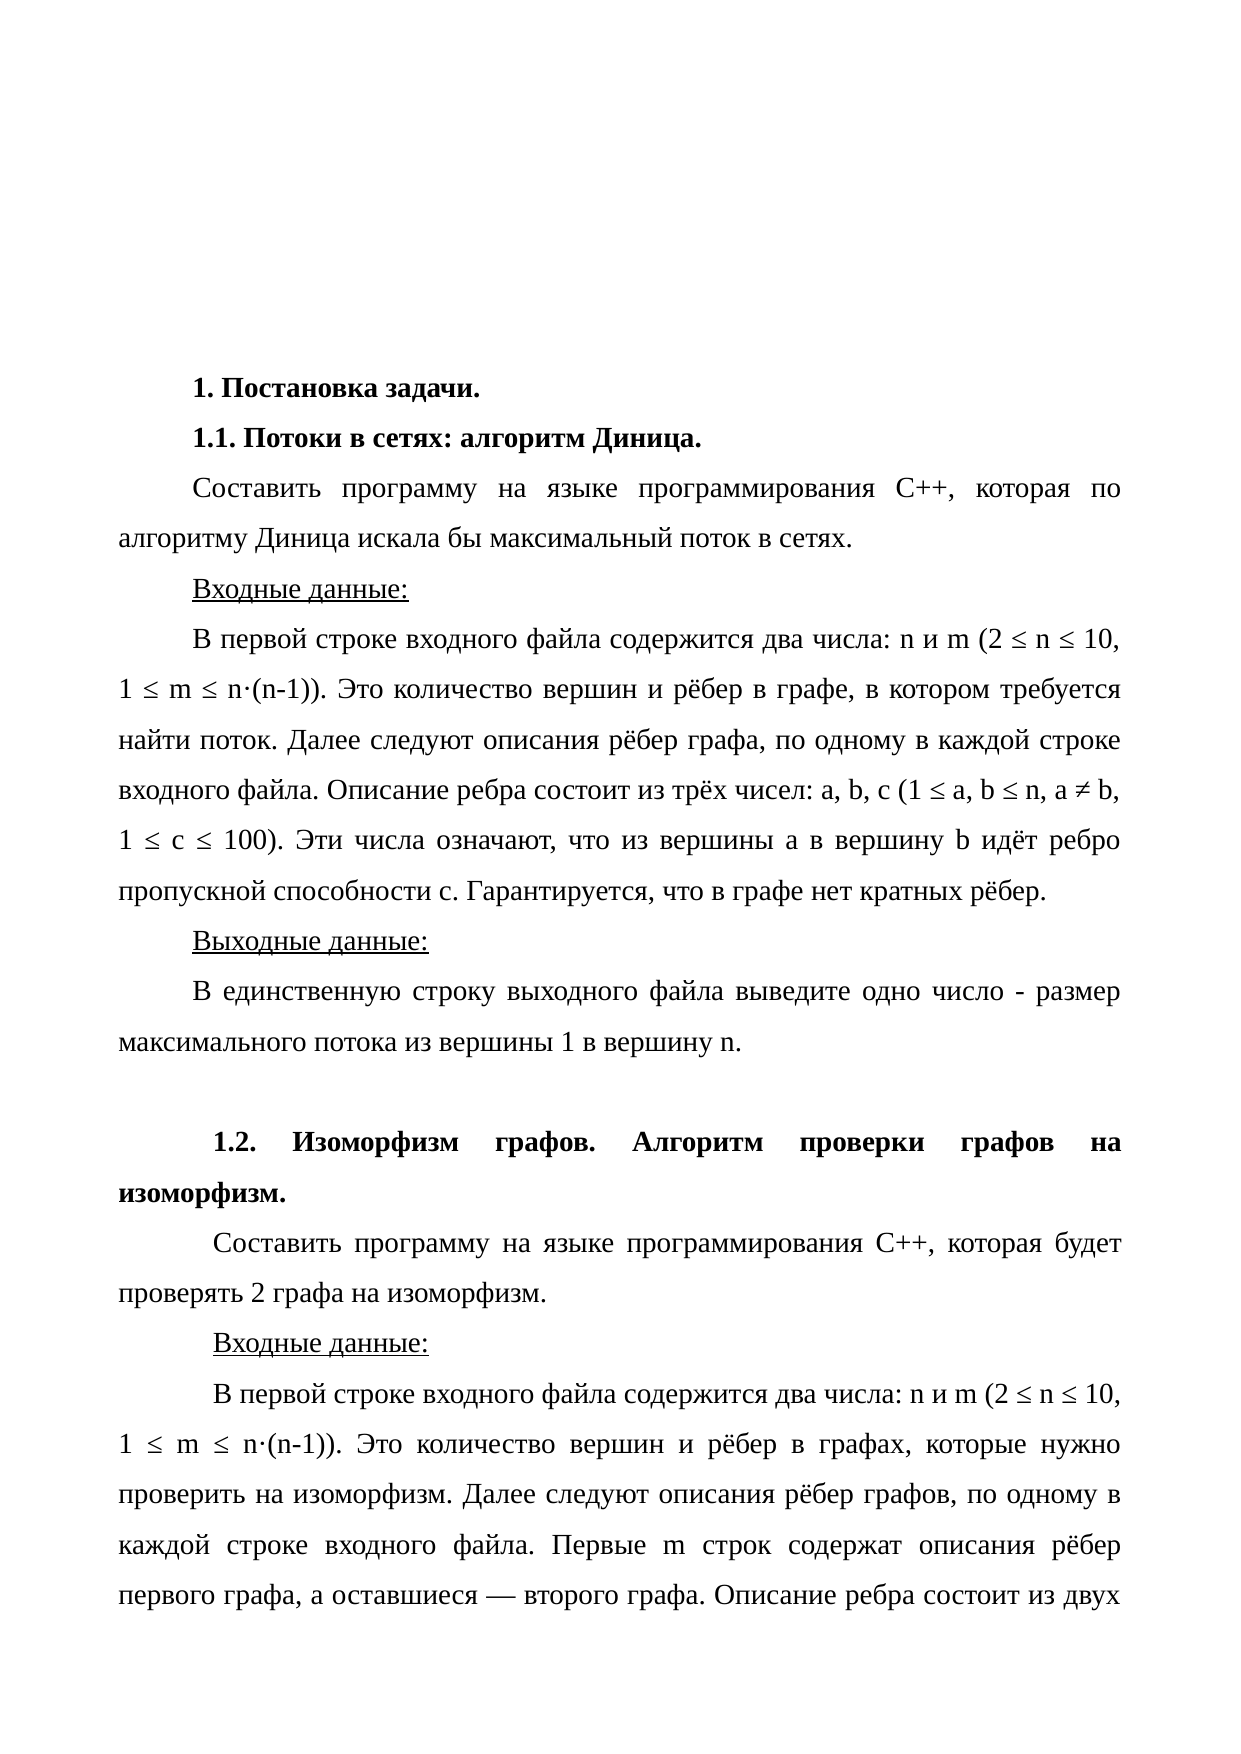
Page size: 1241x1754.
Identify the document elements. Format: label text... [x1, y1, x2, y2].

text 1. Постановка задачи. [118, 370, 1122, 403]
text В единственную строку выходного файла выведите одно число - размер максимального потока из вершины 1 в вершину n. [118, 973, 1122, 1057]
text Составить программу на языке программирования C++, которая будет проверять 2 графа на изоморфизм. [118, 1225, 1122, 1309]
text Входные данные: [118, 1326, 1122, 1359]
text Входные данные: [118, 571, 1122, 604]
text Выходные данные: [118, 923, 1122, 957]
text 1.1. Потоки в сетях: алгоритм Диница. [118, 420, 1122, 453]
text В первой строке входного файла содержится два числа: n и m (2 ≤ n ≤ 10, 1 ≤ m ≤ n·(n-1)). Это количество вершин и рёбер в графах, которые нужно проверить на изоморфизм. Далее следуют описания рёбер графов, по одному в каждой строке входного файла. Первые m строк содержат описания рёбер первого графа, а оставшиеся — второго графа. Описание ребра состоит из двух [118, 1376, 1122, 1611]
text В первой строке входного файла содержится два числа: n и m (2 ≤ n ≤ 10, 1 ≤ m ≤ n·(n-1)). Это количество вершин и рёбер в графе, в котором требуется найти поток. Далее следуют описания рёбер графа, по одному в каждой строке входного файла. Описание ребра состоит из трёх чисел: a, b, c (1 ≤ a, b ≤ n, a ≠ b, 1 ≤ c ≤ 100). Эти числа означают, что из вершины a в вершину b идёт ребро пропускной способности c. Гарантируется, что в графе нет кратных рёбер. [118, 621, 1122, 906]
text 1.2. Изоморфизм графов. Алгоритм проверки графов на изоморфизм. [118, 1124, 1122, 1208]
text Составить программу на языке программирования C++, которая по алгоритму Диница искала бы максимальный поток в сетях. [118, 470, 1122, 554]
